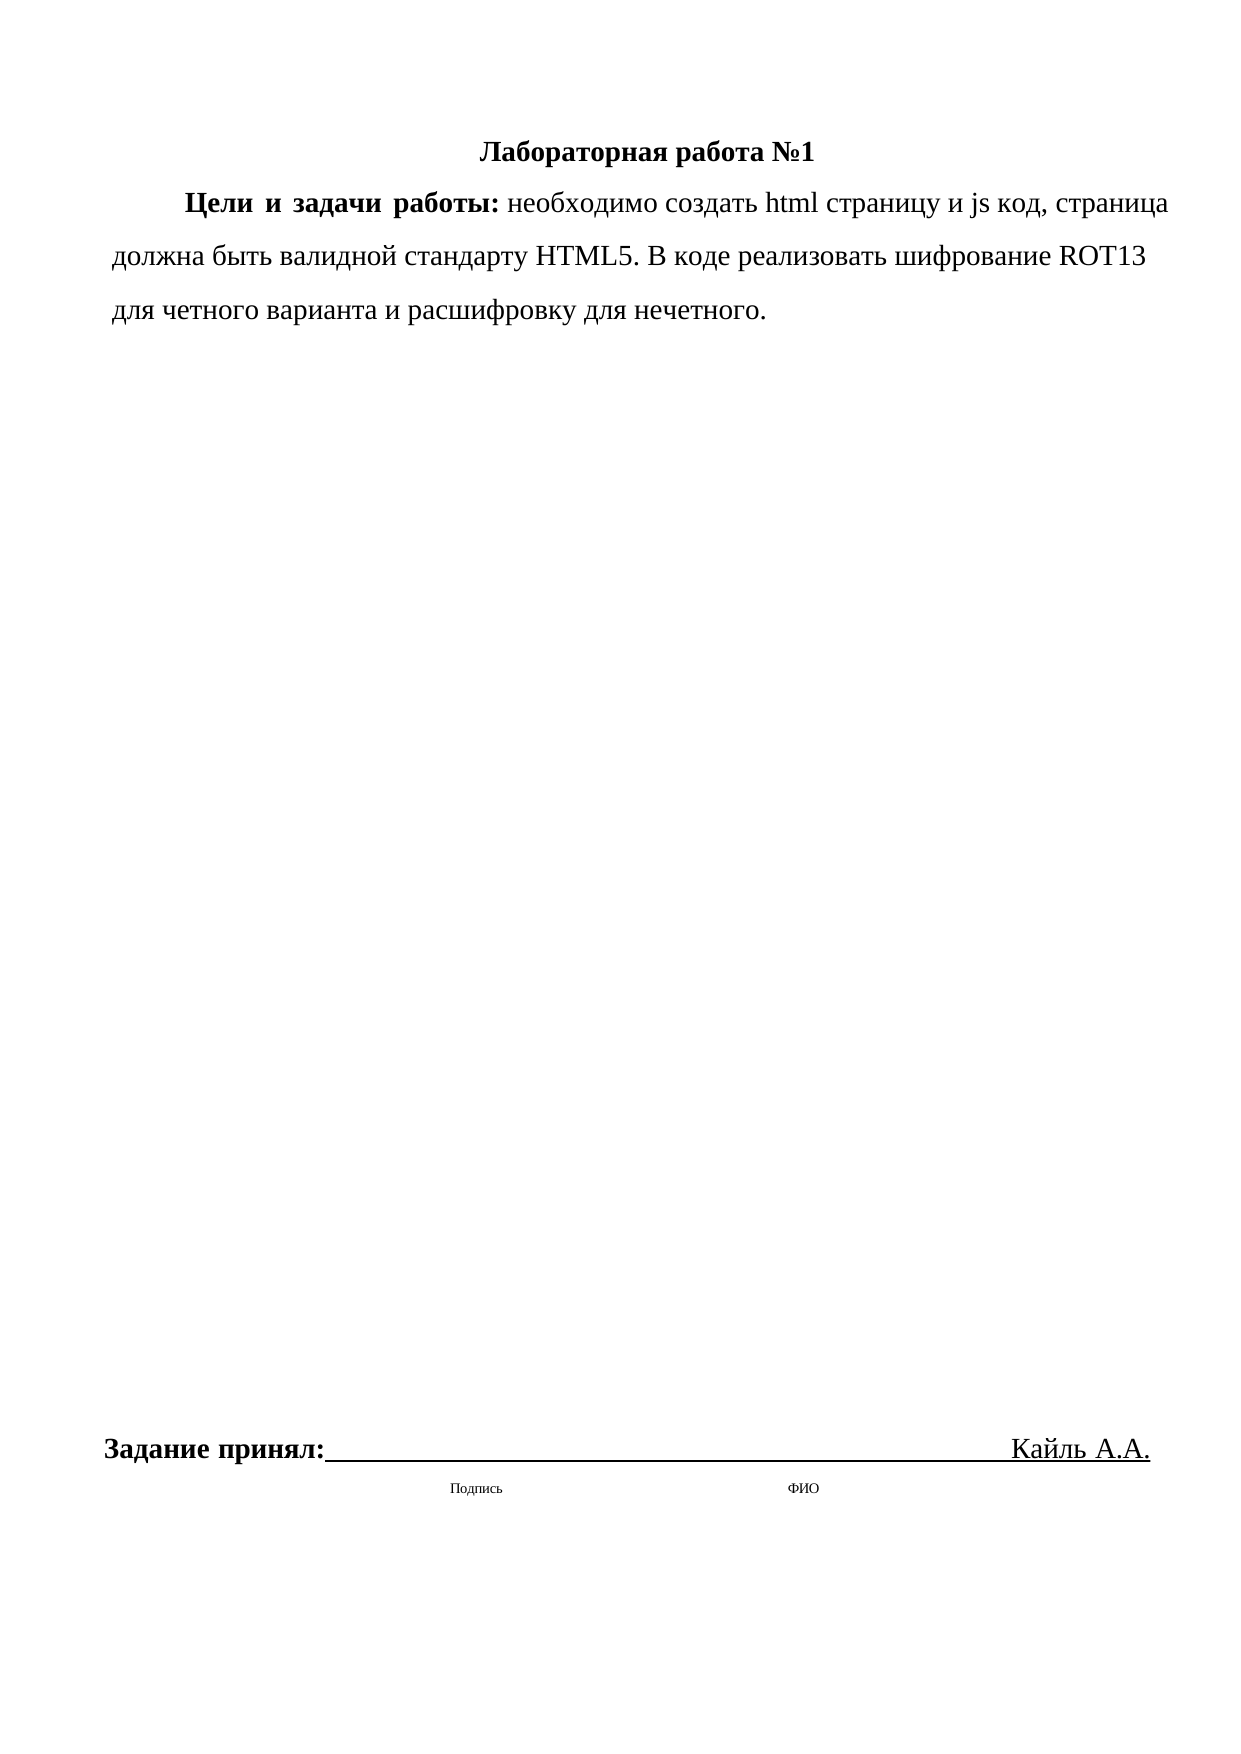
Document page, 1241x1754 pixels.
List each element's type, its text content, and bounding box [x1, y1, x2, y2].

text Цели и задачи работы: необходимо создать html страницу и js код, страница должна быть валидной стандарту HTML5. В коде реализовать шифрование ROT13 для четного варианта и расшифровку для нечетного. [112, 185, 1194, 326]
subtitle Лабораторная работа №1 [220, 134, 1075, 168]
text Подпись ФИО [92, 1480, 1178, 1497]
text Задание принял: Кайль А.А. [104, 1431, 1194, 1465]
